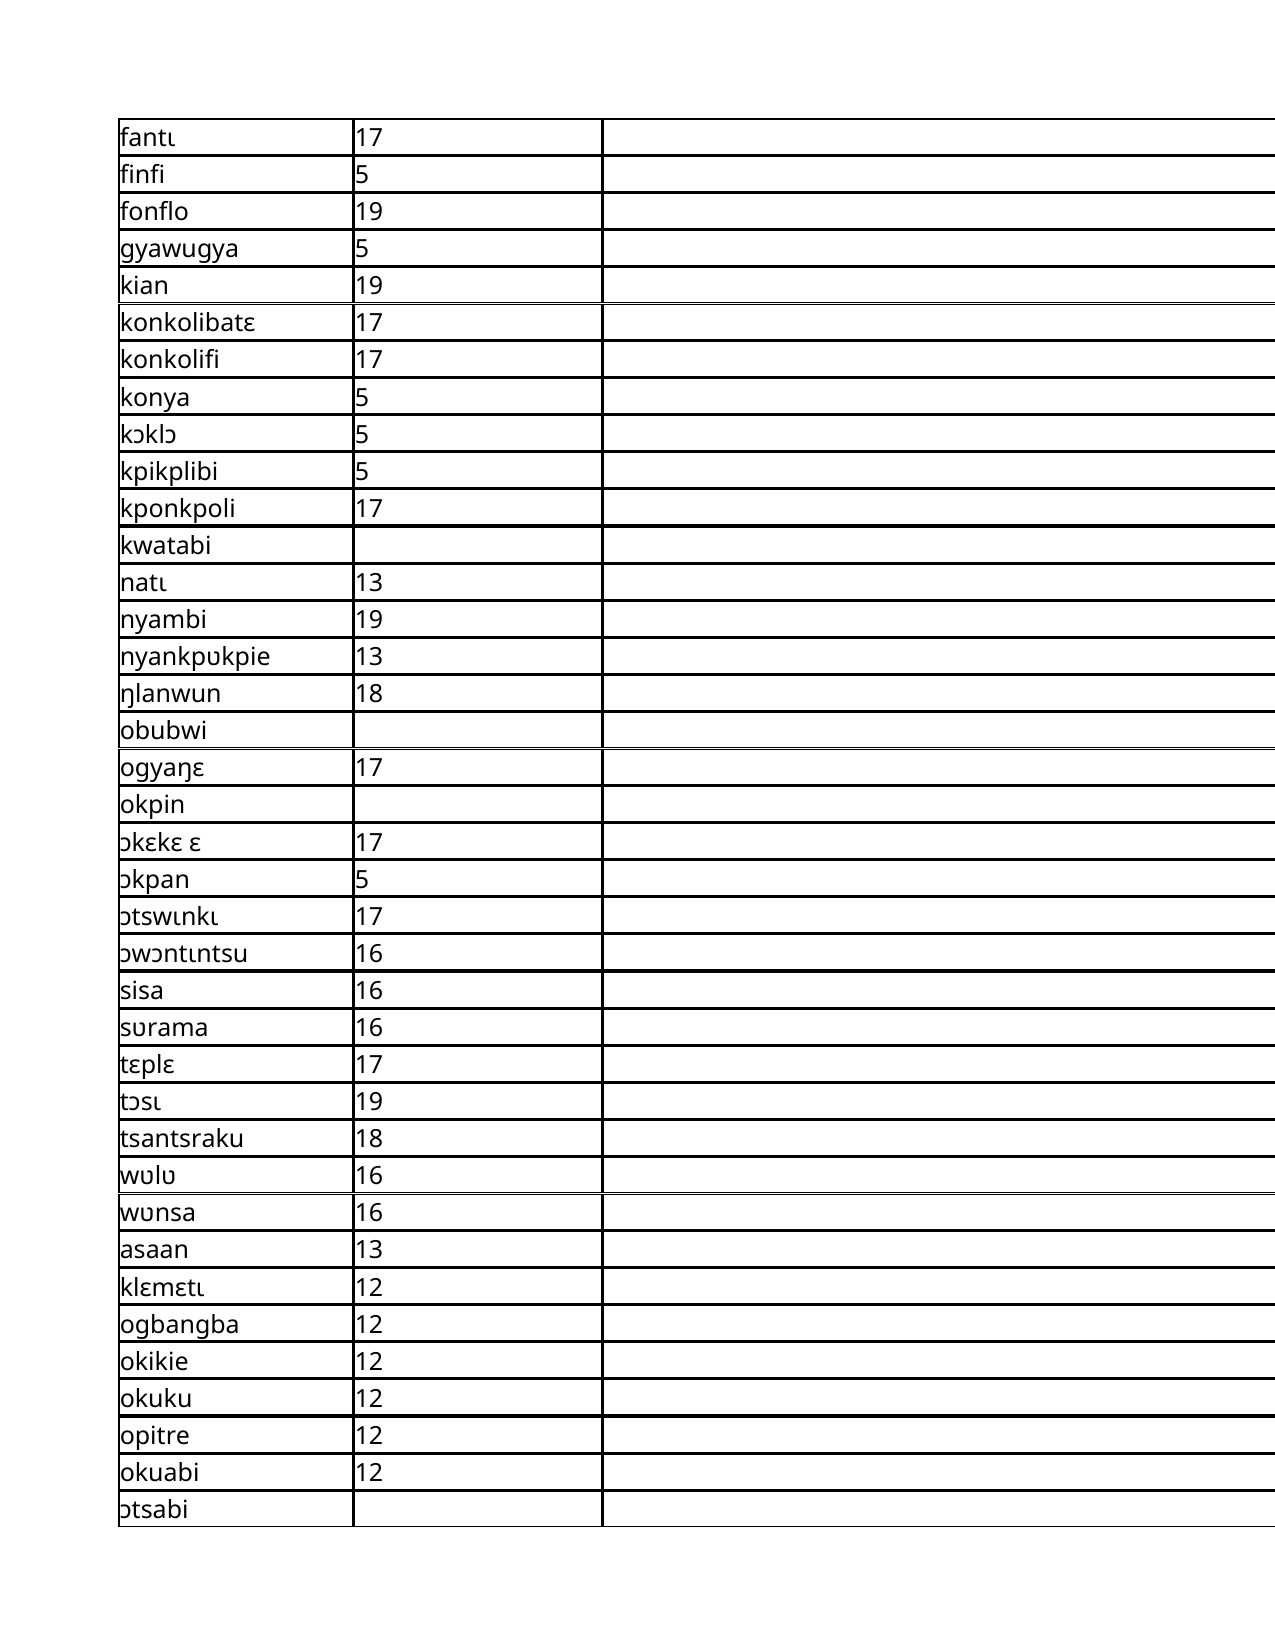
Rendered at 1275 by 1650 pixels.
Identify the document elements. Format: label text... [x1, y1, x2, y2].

table_cell wʋlʋ [120, 1158, 352, 1192]
table_cell [604, 231, 1275, 265]
table_cell 17 [355, 120, 601, 154]
table_cell okuabi [120, 1455, 352, 1489]
table_cell [604, 1195, 1275, 1229]
table_cell [604, 602, 1275, 636]
table_cell [604, 1418, 1275, 1452]
table_cell ɔwɔntɩntsu [120, 935, 352, 969]
table_cell tɛplɛ [120, 1047, 352, 1081]
table_cell okikie [120, 1343, 352, 1377]
table_cell 5 [355, 379, 601, 413]
table_cell kwatabi [120, 528, 352, 562]
table_cell [355, 528, 601, 562]
table_cell [604, 1269, 1275, 1303]
table_cell [604, 1121, 1275, 1155]
table_cell [604, 1455, 1275, 1489]
table_cell nyankpʋkpie [120, 639, 352, 673]
table_cell tsantsraku [120, 1121, 352, 1155]
table_cell gyawugya [120, 231, 352, 265]
table_cell 18 [355, 1121, 601, 1155]
table_cell 17 [355, 750, 601, 784]
table_cell 17 [355, 342, 601, 376]
table_cell opitre [120, 1418, 352, 1452]
table_cell kian [120, 268, 352, 302]
table_cell [604, 416, 1275, 450]
table_cell ɔkɛkɛ ɛ [120, 824, 352, 858]
table_cell [604, 713, 1275, 747]
table_cell sʋrama [120, 1010, 352, 1044]
table_cell [604, 1047, 1275, 1081]
table_cell ogbangba [120, 1306, 352, 1340]
table_cell 16 [355, 1010, 601, 1044]
table_cell konkolifi [120, 342, 352, 376]
table_cell 5 [355, 416, 601, 450]
table_cell [604, 342, 1275, 376]
table_cell asaan [120, 1232, 352, 1266]
table_cell 5 [355, 861, 601, 895]
table_cell [604, 639, 1275, 673]
table_cell [604, 1158, 1275, 1192]
table_cell konya [120, 379, 352, 413]
table_cell 12 [355, 1418, 601, 1452]
table_cell 13 [355, 1232, 601, 1266]
table_cell [604, 157, 1275, 191]
table_cell obubwi [120, 713, 352, 747]
table_cell [604, 268, 1275, 302]
table_cell kponkpoli [120, 490, 352, 524]
table_cell tɔsɩ [120, 1084, 352, 1118]
table_cell [604, 305, 1275, 339]
table_cell natɩ [120, 565, 352, 599]
table_cell [355, 1492, 601, 1526]
table_cell [604, 120, 1275, 154]
table_cell 12 [355, 1455, 601, 1489]
table_cell nyambi [120, 602, 352, 636]
table_cell 19 [355, 194, 601, 228]
table_cell [604, 528, 1275, 562]
table_cell 5 [355, 453, 601, 487]
table_cell [604, 453, 1275, 487]
table_cell 17 [355, 1047, 601, 1081]
table_cell [604, 973, 1275, 1007]
table_cell [604, 490, 1275, 524]
table_cell kɔklɔ [120, 416, 352, 450]
table_cell 19 [355, 1084, 601, 1118]
table_cell fantɩ [120, 120, 352, 154]
table_cell 16 [355, 973, 601, 1007]
table_cell [604, 787, 1275, 821]
table_cell ɔkpan [120, 861, 352, 895]
table_cell okuku [120, 1380, 352, 1414]
table_cell wʋnsa [120, 1195, 352, 1229]
table_cell 12 [355, 1306, 601, 1340]
table_cell [604, 194, 1275, 228]
table_cell ŋlanwun [120, 676, 352, 710]
table_cell ogyaŋɛ [120, 750, 352, 784]
table_cell fonflo [120, 194, 352, 228]
table_cell [604, 1343, 1275, 1377]
table_cell [604, 1306, 1275, 1340]
table_cell [604, 1492, 1275, 1526]
table_cell [604, 1010, 1275, 1044]
table_cell [604, 1084, 1275, 1118]
table_cell [604, 1232, 1275, 1266]
table_cell 5 [355, 231, 601, 265]
table_cell 16 [355, 935, 601, 969]
table_cell [604, 676, 1275, 710]
table_cell konkolibatɛ [120, 305, 352, 339]
table_cell 16 [355, 1195, 601, 1229]
table_cell [604, 824, 1275, 858]
table_cell 16 [355, 1158, 601, 1192]
table_cell 13 [355, 639, 601, 673]
table_cell [604, 1380, 1275, 1414]
table_cell [604, 750, 1275, 784]
table_cell 17 [355, 824, 601, 858]
table_cell 12 [355, 1380, 601, 1414]
table_cell klɛmɛtɩ [120, 1269, 352, 1303]
table_cell finfi [120, 157, 352, 191]
table_cell 5 [355, 157, 601, 191]
table_cell 12 [355, 1343, 601, 1377]
table_cell sisa [120, 973, 352, 1007]
table_cell 19 [355, 268, 601, 302]
table_cell 17 [355, 898, 601, 932]
table_cell [604, 935, 1275, 969]
table_cell 18 [355, 676, 601, 710]
table_cell 17 [355, 305, 601, 339]
table_cell ɔtswɩnkɩ [120, 898, 352, 932]
table_cell 17 [355, 490, 601, 524]
table_cell [604, 898, 1275, 932]
table_cell okpin [120, 787, 352, 821]
table_cell [355, 713, 601, 747]
table_cell 12 [355, 1269, 601, 1303]
table_cell kpikplibi [120, 453, 352, 487]
table_cell [604, 861, 1275, 895]
table_cell 19 [355, 602, 601, 636]
table_cell ɔtsabi [120, 1492, 352, 1526]
table_cell [604, 565, 1275, 599]
table_cell [604, 379, 1275, 413]
table_cell [355, 787, 601, 821]
table_cell 13 [355, 565, 601, 599]
